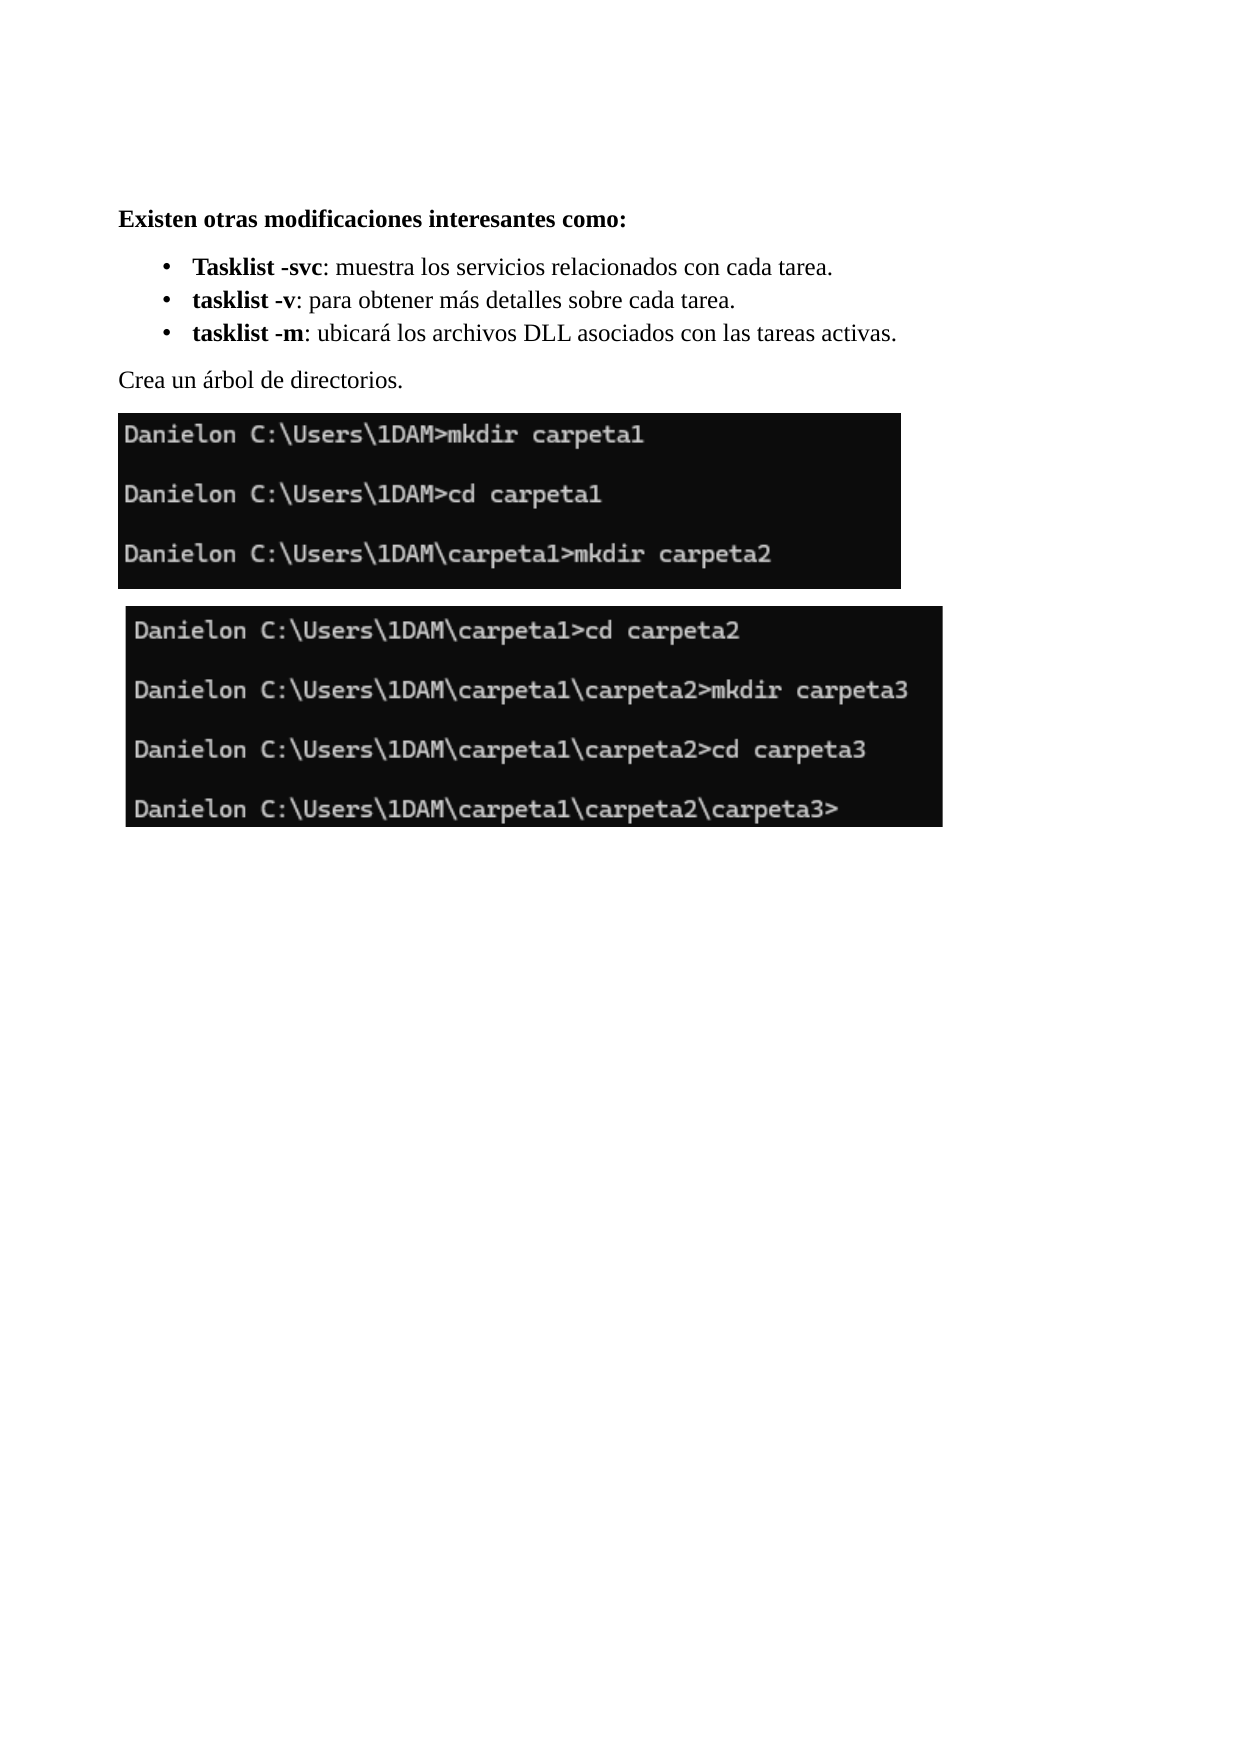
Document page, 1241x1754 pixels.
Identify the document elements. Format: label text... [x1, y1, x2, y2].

list tasklist -m: ubicará los archivos DLL asociados con las tareas activas. [162, 318, 1122, 347]
text Crea un árbol de directorios. [118, 366, 1122, 394]
picture [118, 413, 901, 589]
picture [125, 606, 943, 827]
list tasklist -v: para obtener más detalles sobre cada tarea. [162, 285, 1122, 314]
text Existen otras modificaciones interesantes como: [118, 204, 1122, 233]
list Tasklist -svc: muestra los servicios relacionados con cada tarea. [162, 252, 1122, 281]
